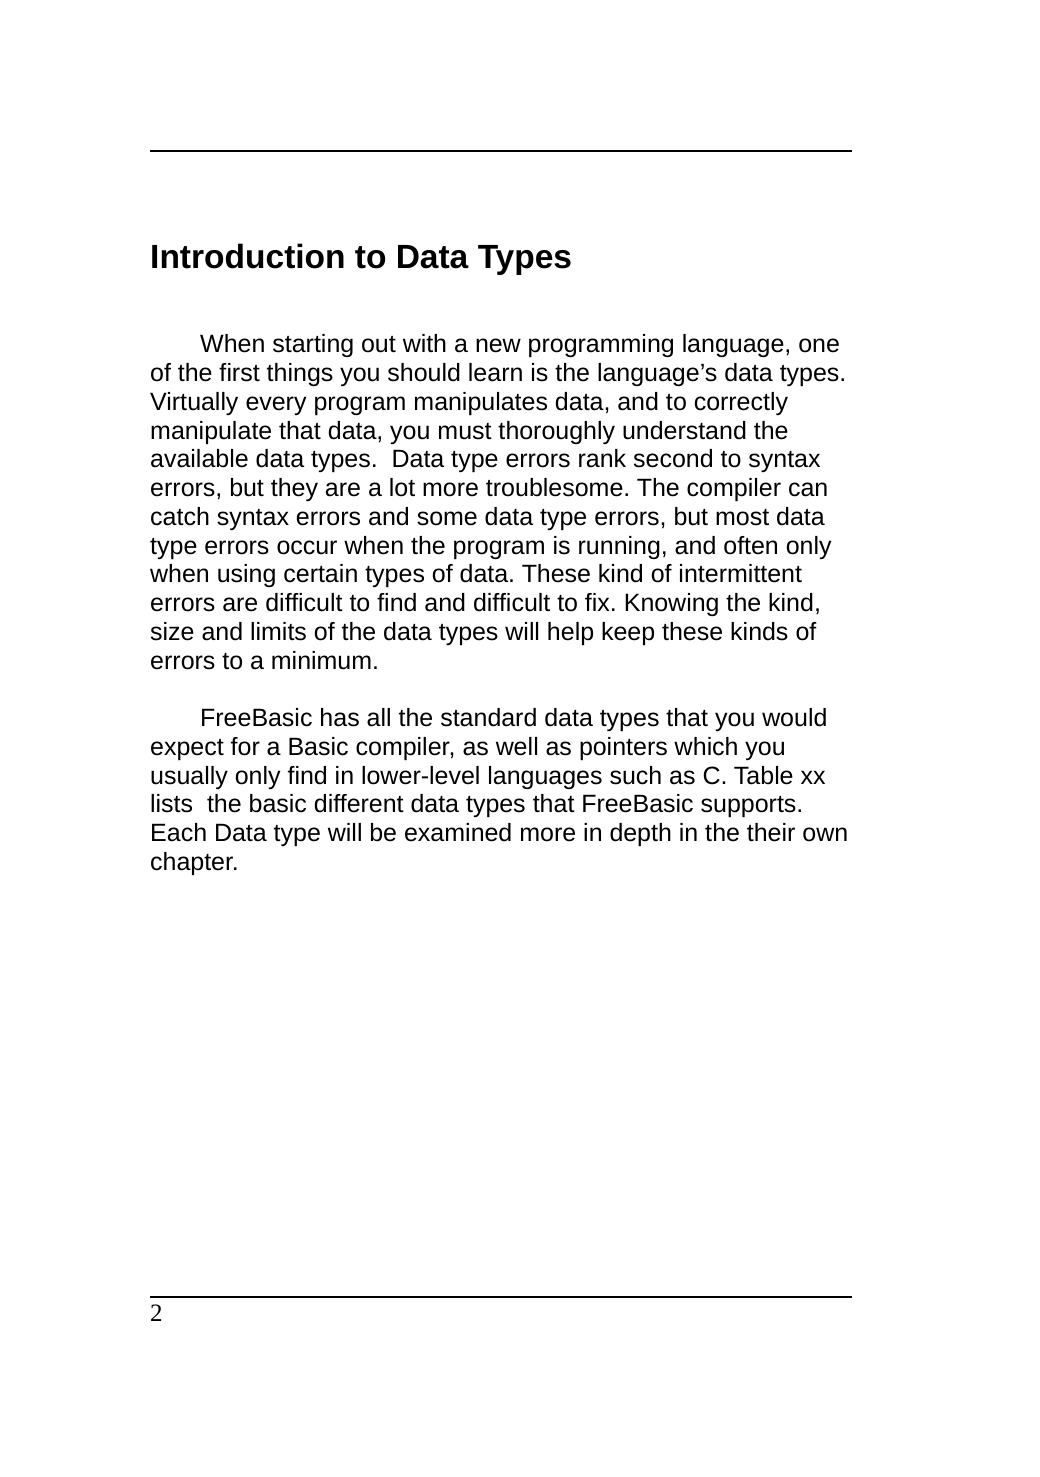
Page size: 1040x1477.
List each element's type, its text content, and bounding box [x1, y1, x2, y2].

text FreeBasic has all the standard data types that you would expect for a Basic compiler, as well as pointers which you usually only find in lower-level languages such as C. Table xx lists the basic different data types that FreeBasic supports. Each Data type will be examined more in depth in the their own chapter. [150, 703, 852, 876]
text When starting out with a new programming language, one of the first things you should learn is the language’s data types. Virtually every program manipulates data, and to correctly manipulate that data, you must thoroughly understand the available data types. Data type errors rank second to syntax errors, but they are a lot more troublesome. The compiler can catch syntax errors and some data type errors, but most data type errors occur when the program is running, and often only when using certain types of data. These kind of intermittent errors are difficult to find and difficult to fix. Knowing the kind, size and limits of the data types will help keep these kinds of errors to a minimum. [150, 329, 852, 674]
subtitle Introduction to Data Types [150, 237, 852, 276]
